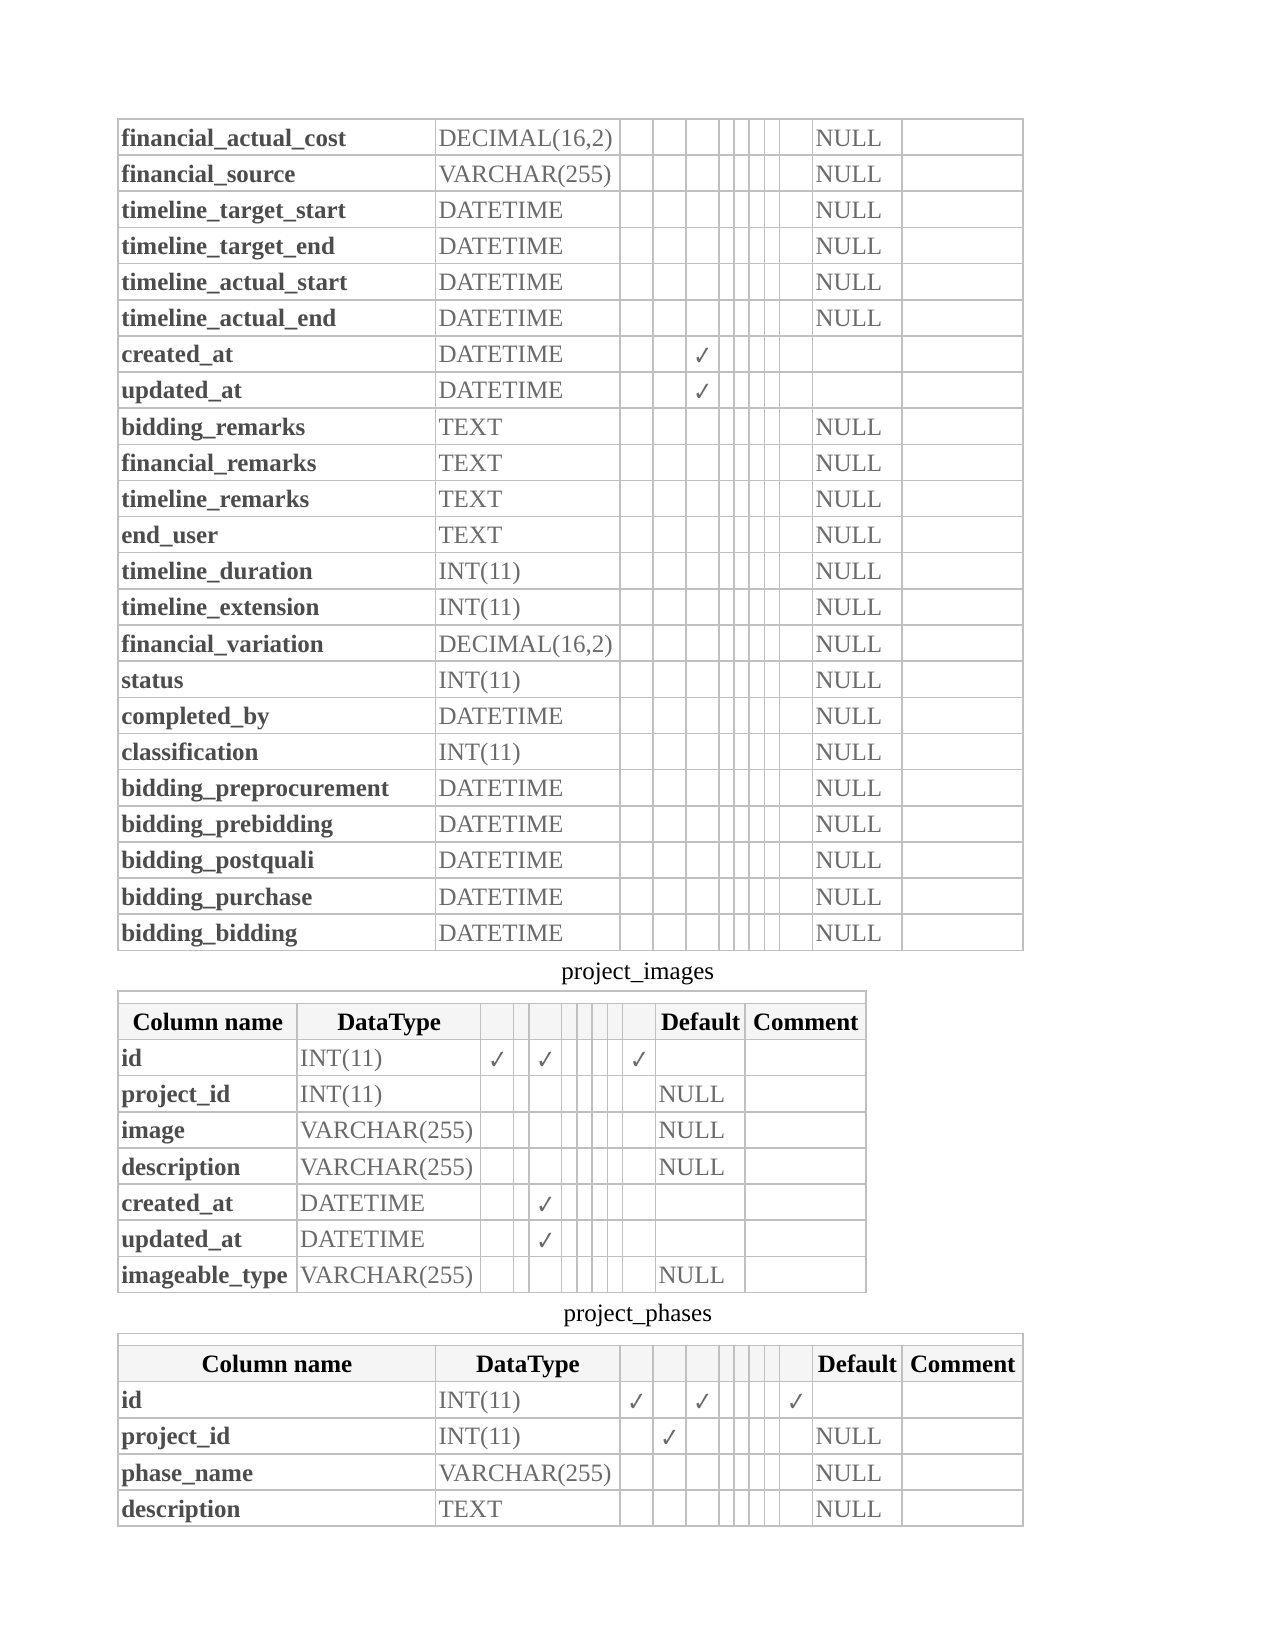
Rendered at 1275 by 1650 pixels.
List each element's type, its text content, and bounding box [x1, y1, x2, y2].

table_cell [765, 337, 779, 371]
table_cell [481, 1185, 513, 1219]
table_cell [654, 373, 685, 407]
table_cell DATETIME [436, 843, 619, 877]
table_cell [654, 409, 685, 443]
table_cell [687, 770, 718, 805]
table_cell [735, 1419, 748, 1453]
table_cell [765, 517, 779, 552]
table_cell DATETIME [436, 879, 619, 913]
table_cell [514, 1004, 528, 1039]
table_cell [765, 734, 779, 769]
table_cell [514, 1149, 528, 1183]
table_cell [903, 1419, 1022, 1453]
table_cell [687, 481, 718, 516]
table_cell [687, 734, 718, 769]
table_cell [750, 301, 764, 335]
table_cell TEXT [436, 1491, 619, 1525]
table_cell [903, 120, 1022, 154]
table_cell [903, 445, 1022, 479]
table_cell DATETIME [436, 264, 619, 299]
table_cell [720, 264, 733, 299]
table_cell [578, 1149, 591, 1183]
table_cell [765, 481, 779, 516]
table_cell [593, 1004, 607, 1039]
table_cell [780, 192, 812, 227]
table_cell [735, 264, 748, 299]
table_cell NULL [813, 264, 901, 299]
table_cell ✔ [780, 1382, 812, 1417]
table_cell VARCHAR(255) [298, 1149, 480, 1183]
table_cell [780, 626, 812, 660]
table_cell [780, 301, 812, 335]
table_cell [687, 120, 718, 154]
table_cell [903, 1382, 1022, 1417]
table_cell [750, 192, 764, 227]
table_cell NULL [656, 1149, 744, 1183]
table_cell [746, 1221, 865, 1256]
table_cell [765, 770, 779, 805]
table_cell NULL [813, 626, 901, 660]
table_cell [765, 1455, 779, 1489]
table_cell [903, 301, 1022, 335]
table_cell [903, 337, 1022, 371]
table_cell [654, 807, 685, 841]
table_cell created_at [119, 1185, 296, 1219]
table_cell ✔ [530, 1221, 561, 1256]
table_cell NULL [813, 843, 901, 877]
table_cell [621, 228, 652, 263]
table_cell [720, 734, 733, 769]
table_cell NULL [813, 807, 901, 841]
table_cell ✔ [687, 337, 718, 371]
table_cell ✔ [687, 373, 718, 407]
table_cell [750, 120, 764, 154]
table_cell [903, 409, 1022, 443]
table_cell financial_actual_cost [119, 120, 435, 154]
table_cell [735, 192, 748, 227]
table_cell NULL [813, 590, 901, 624]
table_cell [903, 264, 1022, 299]
table_cell project_id [119, 1419, 435, 1453]
table_cell [780, 409, 812, 443]
table_cell [720, 590, 733, 624]
table_cell [780, 734, 812, 769]
table_cell NULL [813, 879, 901, 913]
table_cell financial_source [119, 156, 435, 190]
table_cell id [119, 1382, 435, 1417]
table_cell [750, 1382, 764, 1417]
table_cell [687, 1346, 718, 1381]
table_cell [903, 879, 1022, 913]
table_cell [593, 1076, 607, 1111]
table_cell financial_variation [119, 626, 435, 660]
table_cell VARCHAR(255) [298, 1257, 480, 1292]
table_cell [735, 445, 748, 479]
table_cell [654, 1346, 685, 1381]
table_cell [750, 1491, 764, 1525]
table_cell [654, 445, 685, 479]
table_cell [765, 590, 779, 624]
table_cell [481, 1076, 513, 1111]
table_cell [654, 553, 685, 588]
table_cell [654, 734, 685, 769]
table_cell [780, 1346, 812, 1381]
table_cell [687, 264, 718, 299]
table_cell [813, 337, 901, 371]
table_cell [735, 1346, 748, 1381]
table_cell [656, 1040, 744, 1075]
table_cell [750, 264, 764, 299]
table_cell [903, 770, 1022, 805]
table_cell [765, 156, 779, 190]
table_cell DATETIME [436, 228, 619, 263]
table_cell [621, 192, 652, 227]
table_cell [687, 626, 718, 660]
table_cell [780, 481, 812, 516]
table_cell [621, 915, 652, 949]
table_cell [654, 770, 685, 805]
table_cell [687, 445, 718, 479]
table_cell [735, 120, 748, 154]
table_cell VARCHAR(255) [436, 156, 619, 190]
table_cell [813, 1382, 901, 1417]
table_cell [530, 1257, 561, 1292]
table_header [119, 1334, 1022, 1345]
table_cell status [119, 662, 435, 696]
table_cell [621, 734, 652, 769]
table_cell [750, 409, 764, 443]
table_cell [765, 228, 779, 263]
table_cell [750, 879, 764, 913]
table_cell [903, 481, 1022, 516]
table_cell [750, 553, 764, 588]
table_cell [621, 553, 652, 588]
table_cell [750, 662, 764, 696]
table_cell [687, 192, 718, 227]
table_cell [720, 192, 733, 227]
table_cell [735, 770, 748, 805]
table_cell Comment [746, 1004, 865, 1039]
table_cell NULL [813, 1419, 901, 1453]
table_cell [654, 590, 685, 624]
table_cell [735, 662, 748, 696]
table_cell [780, 843, 812, 877]
table_cell [514, 1113, 528, 1147]
table_cell [765, 120, 779, 154]
table_cell [621, 373, 652, 407]
table_cell [593, 1185, 607, 1219]
table_cell [765, 807, 779, 841]
table_cell [720, 337, 733, 371]
table_cell [780, 770, 812, 805]
table_cell [903, 1491, 1022, 1525]
table_cell [780, 373, 812, 407]
table_cell [481, 1004, 513, 1039]
table_cell bidding_prebidding [119, 807, 435, 841]
table_cell [562, 1040, 576, 1075]
table_cell [656, 1185, 744, 1219]
table_cell ✔ [481, 1040, 513, 1075]
table_cell NULL [813, 481, 901, 516]
table_cell bidding_preprocurement [119, 770, 435, 805]
table_cell [750, 915, 764, 949]
table_cell [514, 1076, 528, 1111]
table_cell [780, 445, 812, 479]
table_cell [720, 662, 733, 696]
table_cell INT(11) [298, 1040, 480, 1075]
table_cell DataType [298, 1004, 480, 1039]
table_cell [903, 626, 1022, 660]
table_cell NULL [813, 228, 901, 263]
table_cell [687, 1419, 718, 1453]
table_cell [687, 553, 718, 588]
table_cell NULL [813, 698, 901, 733]
table_cell [530, 1004, 561, 1039]
table_cell [687, 517, 718, 552]
table_cell [735, 409, 748, 443]
table_cell [578, 1113, 591, 1147]
table_cell [720, 879, 733, 913]
table_cell DATETIME [436, 807, 619, 841]
table_cell [765, 409, 779, 443]
table_cell [903, 698, 1022, 733]
table_cell bidding_postquali [119, 843, 435, 877]
table_cell [903, 553, 1022, 588]
table_cell [654, 915, 685, 949]
table_cell [654, 264, 685, 299]
table_cell [750, 698, 764, 733]
table_cell [735, 301, 748, 335]
table_cell NULL [656, 1076, 744, 1111]
table_cell [720, 807, 733, 841]
table_cell [720, 517, 733, 552]
table_cell [608, 1113, 622, 1147]
table_cell [765, 626, 779, 660]
table_cell [780, 156, 812, 190]
table_cell [746, 1149, 865, 1183]
table_cell [530, 1076, 561, 1111]
table_cell updated_at [119, 373, 435, 407]
table_cell INT(11) [298, 1076, 480, 1111]
table_cell [780, 879, 812, 913]
table_cell [608, 1221, 622, 1256]
table_cell [654, 1382, 685, 1417]
table_cell [720, 1455, 733, 1489]
table_cell [621, 879, 652, 913]
table_cell [562, 1004, 576, 1039]
table_cell [735, 915, 748, 949]
table_cell [750, 1455, 764, 1489]
table_cell timeline_duration [119, 553, 435, 588]
table_cell [720, 843, 733, 877]
table_cell [621, 698, 652, 733]
table_cell NULL [813, 734, 901, 769]
table_cell id [119, 1040, 296, 1075]
table_cell INT(11) [436, 553, 619, 588]
table_cell [621, 517, 652, 552]
table_cell [623, 1076, 655, 1111]
table_cell [903, 1455, 1022, 1489]
table_cell [765, 1346, 779, 1381]
table_cell [780, 264, 812, 299]
table_cell NULL [813, 192, 901, 227]
table_cell [687, 843, 718, 877]
table_cell NULL [813, 553, 901, 588]
table_cell [813, 373, 901, 407]
table_cell [621, 445, 652, 479]
table_cell [746, 1076, 865, 1111]
table_cell [623, 1185, 655, 1219]
table_cell [514, 1040, 528, 1075]
table_cell [735, 228, 748, 263]
table_cell [621, 1419, 652, 1453]
table_cell [903, 915, 1022, 949]
table_cell [623, 1004, 655, 1039]
table_cell [654, 662, 685, 696]
table_cell [735, 481, 748, 516]
table_cell TEXT [436, 409, 619, 443]
table_cell INT(11) [436, 734, 619, 769]
table_cell [765, 1382, 779, 1417]
table_cell [687, 698, 718, 733]
table_cell [720, 1419, 733, 1453]
table_cell [608, 1149, 622, 1183]
table_cell [621, 156, 652, 190]
text project_images [118, 956, 1157, 984]
table_cell Column name [119, 1346, 435, 1381]
table_cell [780, 1419, 812, 1453]
table_cell [623, 1257, 655, 1292]
table_cell ✔ [530, 1185, 561, 1219]
table_cell [654, 879, 685, 913]
table_cell [746, 1040, 865, 1075]
table_cell INT(11) [436, 1382, 619, 1417]
table_cell [720, 228, 733, 263]
table_cell [687, 590, 718, 624]
table_cell [621, 409, 652, 443]
table_cell DATETIME [436, 301, 619, 335]
table_cell [720, 698, 733, 733]
table_cell [621, 301, 652, 335]
table_cell DATETIME [436, 337, 619, 371]
table_cell [780, 1491, 812, 1525]
table_cell [720, 373, 733, 407]
table_cell imageable_type [119, 1257, 296, 1292]
table_cell [621, 337, 652, 371]
table_cell bidding_bidding [119, 915, 435, 949]
table_cell [562, 1221, 576, 1256]
table_cell DATETIME [436, 373, 619, 407]
table_cell [720, 770, 733, 805]
table_cell [720, 1382, 733, 1417]
table_cell [720, 626, 733, 660]
table_cell [654, 301, 685, 335]
table_cell [903, 228, 1022, 263]
table_cell [735, 879, 748, 913]
table_cell NULL [813, 301, 901, 335]
table_cell [735, 1382, 748, 1417]
table_cell [654, 1491, 685, 1525]
table_cell [750, 590, 764, 624]
table_cell [562, 1185, 576, 1219]
table_cell [765, 1419, 779, 1453]
table_cell [621, 1491, 652, 1525]
table_cell [654, 517, 685, 552]
table_cell NULL [813, 662, 901, 696]
table_cell [780, 517, 812, 552]
table_cell [621, 481, 652, 516]
table_cell [735, 843, 748, 877]
table_cell bidding_purchase [119, 879, 435, 913]
table_cell [720, 120, 733, 154]
table_cell [903, 843, 1022, 877]
table_cell [750, 156, 764, 190]
table_cell [621, 120, 652, 154]
table_cell ✔ [687, 1382, 718, 1417]
table_cell [608, 1257, 622, 1292]
table_cell [735, 1455, 748, 1489]
table_cell updated_at [119, 1221, 296, 1256]
table_cell [780, 1455, 812, 1489]
table_cell [654, 481, 685, 516]
table_cell [903, 373, 1022, 407]
table_cell [765, 662, 779, 696]
table_cell image [119, 1113, 296, 1147]
table_cell [765, 373, 779, 407]
table_cell [621, 843, 652, 877]
table_cell [687, 1455, 718, 1489]
table_cell NULL [813, 120, 901, 154]
table_cell INT(11) [436, 662, 619, 696]
table_cell VARCHAR(255) [436, 1455, 619, 1489]
table_cell [654, 228, 685, 263]
table_cell [530, 1149, 561, 1183]
table_cell [765, 192, 779, 227]
table_cell [750, 337, 764, 371]
table_cell [720, 915, 733, 949]
table_cell [562, 1257, 576, 1292]
table_cell [654, 337, 685, 371]
table_cell [654, 120, 685, 154]
table_cell [608, 1040, 622, 1075]
table_cell [903, 734, 1022, 769]
table_cell [562, 1149, 576, 1183]
table_cell [903, 192, 1022, 227]
table_cell ✔ [654, 1419, 685, 1453]
table_cell NULL [813, 770, 901, 805]
table_cell [687, 228, 718, 263]
table_cell [687, 301, 718, 335]
table_cell [621, 662, 652, 696]
table_cell [780, 590, 812, 624]
table_cell completed_by [119, 698, 435, 733]
table_cell [750, 228, 764, 263]
table_cell [687, 1491, 718, 1525]
table_cell [621, 590, 652, 624]
table_cell [765, 1491, 779, 1525]
table_cell [750, 626, 764, 660]
table_cell [765, 445, 779, 479]
table_cell [593, 1257, 607, 1292]
table_cell [481, 1221, 513, 1256]
table_cell [765, 879, 779, 913]
text project_phases [118, 1298, 1157, 1327]
table_cell timeline_actual_start [119, 264, 435, 299]
table_cell DATETIME [436, 915, 619, 949]
table_cell [780, 228, 812, 263]
table_cell [780, 915, 812, 949]
table_cell [765, 698, 779, 733]
table_cell [720, 553, 733, 588]
table_cell [562, 1076, 576, 1111]
table_cell DECIMAL(16,2) [436, 120, 619, 154]
table_cell NULL [813, 517, 901, 552]
table_cell DATETIME [298, 1221, 480, 1256]
table_cell [593, 1040, 607, 1075]
table_cell [654, 698, 685, 733]
table_cell [746, 1257, 865, 1292]
table_cell [750, 1419, 764, 1453]
table_cell [780, 120, 812, 154]
table_cell [578, 1185, 591, 1219]
table_cell [687, 156, 718, 190]
table_cell [750, 517, 764, 552]
table_cell [780, 807, 812, 841]
table_cell [720, 156, 733, 190]
table_cell [514, 1221, 528, 1256]
table_cell [780, 337, 812, 371]
table_cell [578, 1076, 591, 1111]
table_cell [735, 337, 748, 371]
table_cell [903, 807, 1022, 841]
table_cell [654, 1455, 685, 1489]
table_cell [765, 915, 779, 949]
table_cell [750, 373, 764, 407]
table_cell financial_remarks [119, 445, 435, 479]
table_cell [623, 1149, 655, 1183]
table_cell [608, 1185, 622, 1219]
table_cell [903, 590, 1022, 624]
table_cell [750, 734, 764, 769]
table_cell [621, 770, 652, 805]
table_cell [481, 1149, 513, 1183]
table_cell [750, 807, 764, 841]
table_cell [780, 553, 812, 588]
table_cell INT(11) [436, 590, 619, 624]
table_cell [562, 1113, 576, 1147]
table_cell [780, 698, 812, 733]
table_cell end_user [119, 517, 435, 552]
table_cell [514, 1257, 528, 1292]
table_cell DATETIME [298, 1185, 480, 1219]
table_cell TEXT [436, 517, 619, 552]
table_cell INT(11) [436, 1419, 619, 1453]
table_cell Default [813, 1346, 901, 1381]
table_cell [720, 1491, 733, 1525]
table_cell ✔ [621, 1382, 652, 1417]
table_cell NULL [656, 1257, 744, 1292]
table_cell description [119, 1149, 296, 1183]
table_cell [687, 807, 718, 841]
table_cell [621, 626, 652, 660]
table_cell [780, 662, 812, 696]
table_cell NULL [813, 409, 901, 443]
table_cell [735, 807, 748, 841]
table_cell NULL [813, 1491, 901, 1525]
table_cell [903, 662, 1022, 696]
table_cell [621, 264, 652, 299]
table_cell [750, 1346, 764, 1381]
table_cell [750, 770, 764, 805]
table_cell [514, 1185, 528, 1219]
table_cell [608, 1076, 622, 1111]
table_cell [746, 1113, 865, 1147]
table_cell [621, 807, 652, 841]
table_cell [720, 409, 733, 443]
table_cell [735, 517, 748, 552]
table_cell DATETIME [436, 698, 619, 733]
table_cell ✔ [530, 1040, 561, 1075]
table_cell [687, 879, 718, 913]
table_cell NULL [656, 1113, 744, 1147]
table_cell timeline_target_end [119, 228, 435, 263]
table_cell [654, 156, 685, 190]
table_cell [735, 698, 748, 733]
table_cell [765, 301, 779, 335]
table_cell [654, 843, 685, 877]
table_cell [735, 734, 748, 769]
table_cell [530, 1113, 561, 1147]
table_cell [593, 1221, 607, 1256]
table_cell [687, 409, 718, 443]
table_cell Comment [903, 1346, 1022, 1381]
table_cell [481, 1257, 513, 1292]
table_cell created_at [119, 337, 435, 371]
table_cell [765, 843, 779, 877]
table_cell [621, 1346, 652, 1381]
table_cell [593, 1113, 607, 1147]
table_cell NULL [813, 445, 901, 479]
table_cell [735, 1491, 748, 1525]
table_cell [720, 301, 733, 335]
table_cell [750, 843, 764, 877]
table_cell [578, 1221, 591, 1256]
table_cell [623, 1113, 655, 1147]
table_cell phase_name [119, 1455, 435, 1489]
table_cell [578, 1004, 591, 1039]
table_cell Column name [119, 1004, 296, 1039]
table_cell TEXT [436, 481, 619, 516]
table_cell [687, 662, 718, 696]
table_cell [735, 590, 748, 624]
table_cell timeline_remarks [119, 481, 435, 516]
table_cell DataType [436, 1346, 619, 1381]
table_cell DATETIME [436, 770, 619, 805]
table_cell [623, 1221, 655, 1256]
table_cell project_id [119, 1076, 296, 1111]
table_cell [654, 626, 685, 660]
table_cell [903, 156, 1022, 190]
table_cell ✔ [623, 1040, 655, 1075]
table_cell DECIMAL(16,2) [436, 626, 619, 660]
table_cell [720, 1346, 733, 1381]
table_cell [720, 445, 733, 479]
table_cell classification [119, 734, 435, 769]
table_cell NULL [813, 156, 901, 190]
table_cell Default [656, 1004, 744, 1039]
table_cell [903, 517, 1022, 552]
table_cell [608, 1004, 622, 1039]
table_cell NULL [813, 915, 901, 949]
table_cell [578, 1257, 591, 1292]
table_cell timeline_target_start [119, 192, 435, 227]
table_cell [765, 553, 779, 588]
table_cell VARCHAR(255) [298, 1113, 480, 1147]
table_cell [750, 445, 764, 479]
table_cell [593, 1149, 607, 1183]
table_cell [735, 373, 748, 407]
table_cell timeline_extension [119, 590, 435, 624]
table_cell [750, 481, 764, 516]
table_cell [481, 1113, 513, 1147]
table_cell description [119, 1491, 435, 1525]
table_cell TEXT [436, 445, 619, 479]
table_cell [735, 553, 748, 588]
table_cell [746, 1185, 865, 1219]
table_header [119, 992, 865, 1002]
table_cell [735, 626, 748, 660]
table_cell [687, 915, 718, 949]
table_cell [621, 1455, 652, 1489]
table_cell DATETIME [436, 192, 619, 227]
table_cell NULL [813, 1455, 901, 1489]
table_cell timeline_actual_end [119, 301, 435, 335]
table_cell [765, 264, 779, 299]
table_cell [656, 1221, 744, 1256]
table_cell [654, 192, 685, 227]
table_cell bidding_remarks [119, 409, 435, 443]
table_cell [720, 481, 733, 516]
table_cell [578, 1040, 591, 1075]
table_cell [735, 156, 748, 190]
